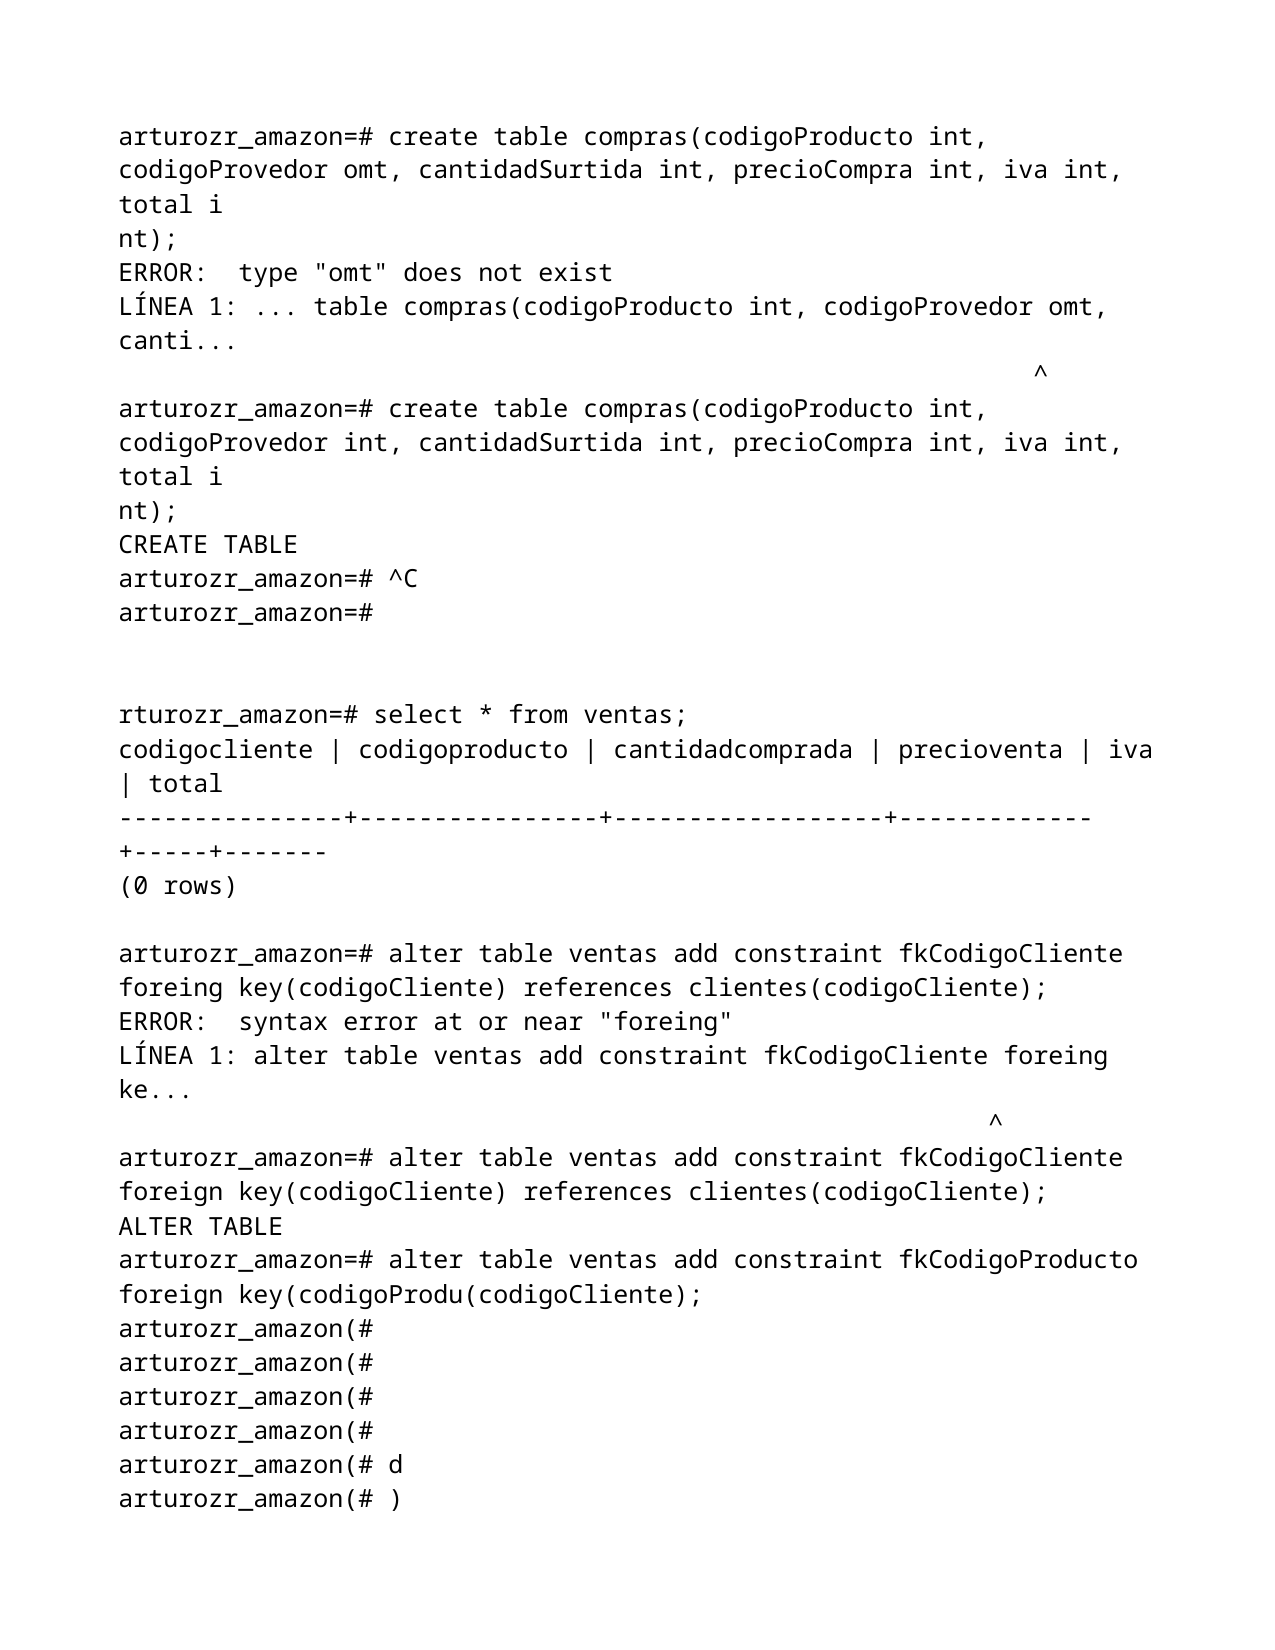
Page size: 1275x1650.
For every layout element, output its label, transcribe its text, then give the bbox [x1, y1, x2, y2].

text rturozr_amazon=# select * from ventas; codigocliente | codigoproducto | cantidadcomprada | precioventa | iva | total ---------------+----------------+------------------+-------------+-----+------- (0 rows) arturozr_amazon=# alter table ventas add constraint fkCodigoCliente foreing key(codigoCliente) references clientes(codigoCliente); ERROR: syntax error at or near "foreing" LÍNEA 1: alter table ventas add constraint fkCodigoCliente foreing ke... ^ arturozr_amazon=# alter table ventas add constraint fkCodigoCliente foreign key(codigoCliente) references clientes(codigoCliente); ALTER TABLE arturozr_amazon=# alter table ventas add constraint fkCodigoProducto foreign key(codigoProdu(codigoCliente); arturozr_amazon(# arturozr_amazon(# arturozr_amazon(# arturozr_amazon(# arturozr_amazon(# d arturozr_amazon(# ) [118, 697, 1157, 1515]
text arturozr_amazon=# create table compras(codigoProducto int, codigoProvedor omt, cantidadSurtida int, precioCompra int, iva int, total i nt); ERROR: type "omt" does not exist LÍNEA 1: ... table compras(codigoProducto int, codigoProvedor omt, canti... ^ arturozr_amazon=# create table compras(codigoProducto int, codigoProvedor int, cantidadSurtida int, precioCompra int, iva int, total i nt); CREATE TABLE arturozr_amazon=# ^C arturozr_amazon=# [118, 118, 1157, 697]
